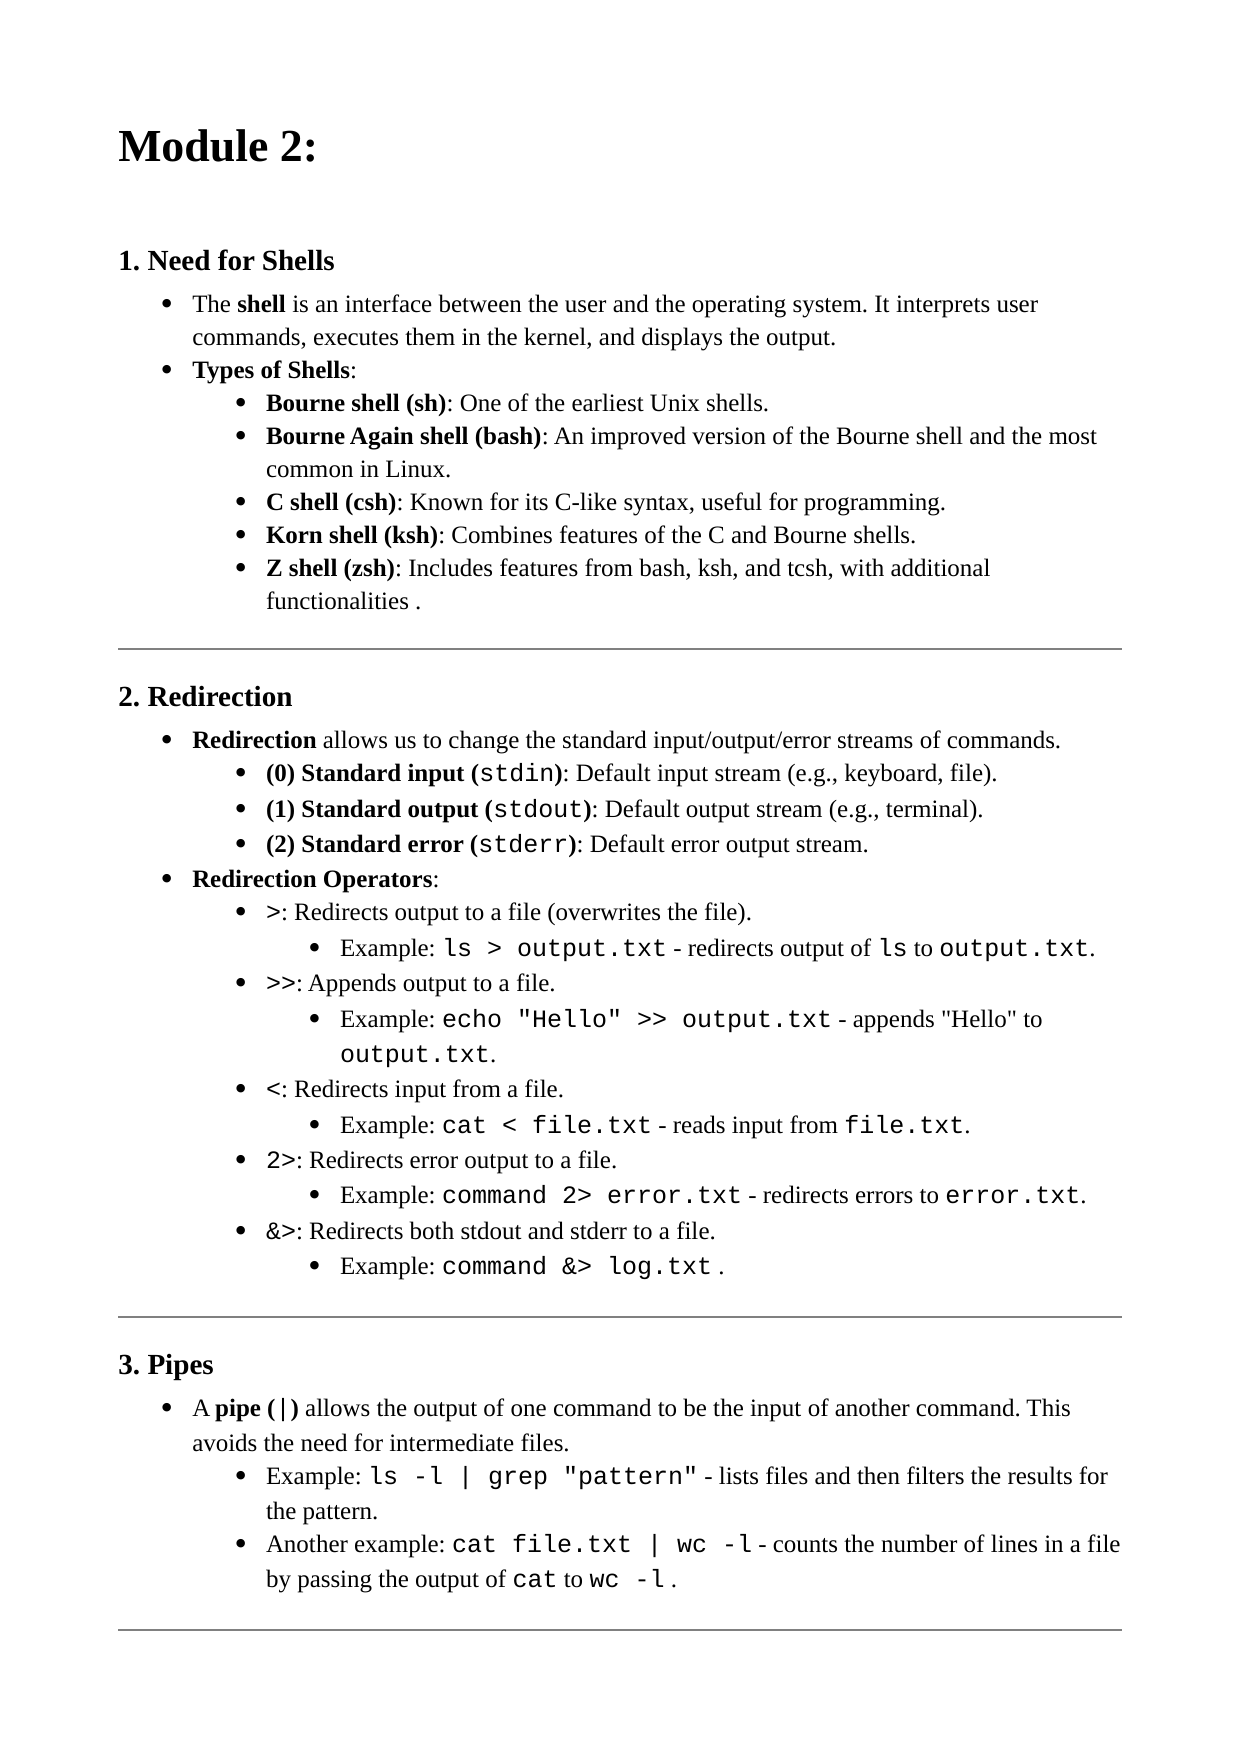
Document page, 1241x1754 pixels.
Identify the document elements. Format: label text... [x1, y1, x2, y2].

list (1) Standard output (stdout): Default output stream (e.g., terminal). [236, 794, 1122, 824]
list Another example: cat file.txt | wc -l - counts the number of lines in a file by passing the output of cat to wc -l . [236, 1529, 1122, 1595]
list Example: ls -l | grep "pattern" - lists files and then filters the results for the pattern. [236, 1461, 1122, 1525]
list Example: ls > output.txt - redirects output of ls to output.txt. [310, 933, 1122, 964]
list Redirection Operators: [162, 864, 1122, 893]
list Example: cat < file.txt - reads input from file.txt. [310, 1110, 1122, 1141]
list >: Redirects output to a file (overwrites the file). [236, 897, 1122, 928]
list Korn shell (ksh): Combines features of the C and Bourne shells. [236, 520, 1122, 549]
list C shell (csh): Known for its C-like syntax, useful for programming. [236, 487, 1122, 516]
subtitle 1. Need for Shells [118, 243, 1122, 276]
list The shell is an interface between the user and the operating system. It interprets user commands, executes them in the kernel, and displays the output. [162, 289, 1122, 351]
list Redirection allows us to change the standard input/output/error streams of commands. [162, 725, 1122, 754]
list Bourne Again shell (bash): An improved version of the Bourne shell and the most common in Linux. [236, 421, 1122, 483]
subtitle 2. Redirection [118, 679, 1122, 713]
list Bourne shell (sh): One of the earliest Unix shells. [236, 388, 1122, 417]
list Example: command 2> error.txt - redirects errors to error.txt. [310, 1181, 1122, 1211]
list Types of Shells: [162, 355, 1122, 384]
list Z shell (zsh): Includes features from bash, ksh, and tcsh, with additional functionalities . [236, 553, 1122, 615]
subtitle 3. Pipes [118, 1347, 1122, 1380]
list >>: Appends output to a file. [236, 968, 1122, 999]
text Module 2: [118, 118, 1122, 171]
list 2>: Redirects error output to a file. [236, 1145, 1122, 1176]
list Example: echo "Hello" >> output.txt - appends "Hello" to output.txt. [310, 1004, 1122, 1070]
list (0) Standard input (stdin): Default input stream (e.g., keyboard, file). [236, 758, 1122, 789]
list A pipe (|) allows the output of one command to be the input of another command. This avoids the need for intermediate files. [162, 1393, 1122, 1457]
list &>: Redirects both stdout and stderr to a file. [236, 1216, 1122, 1247]
list (2) Standard error (stderr): Default error output stream. [236, 829, 1122, 860]
list <: Redirects input from a file. [236, 1074, 1122, 1105]
list Example: command &> log.txt . [310, 1251, 1122, 1282]
